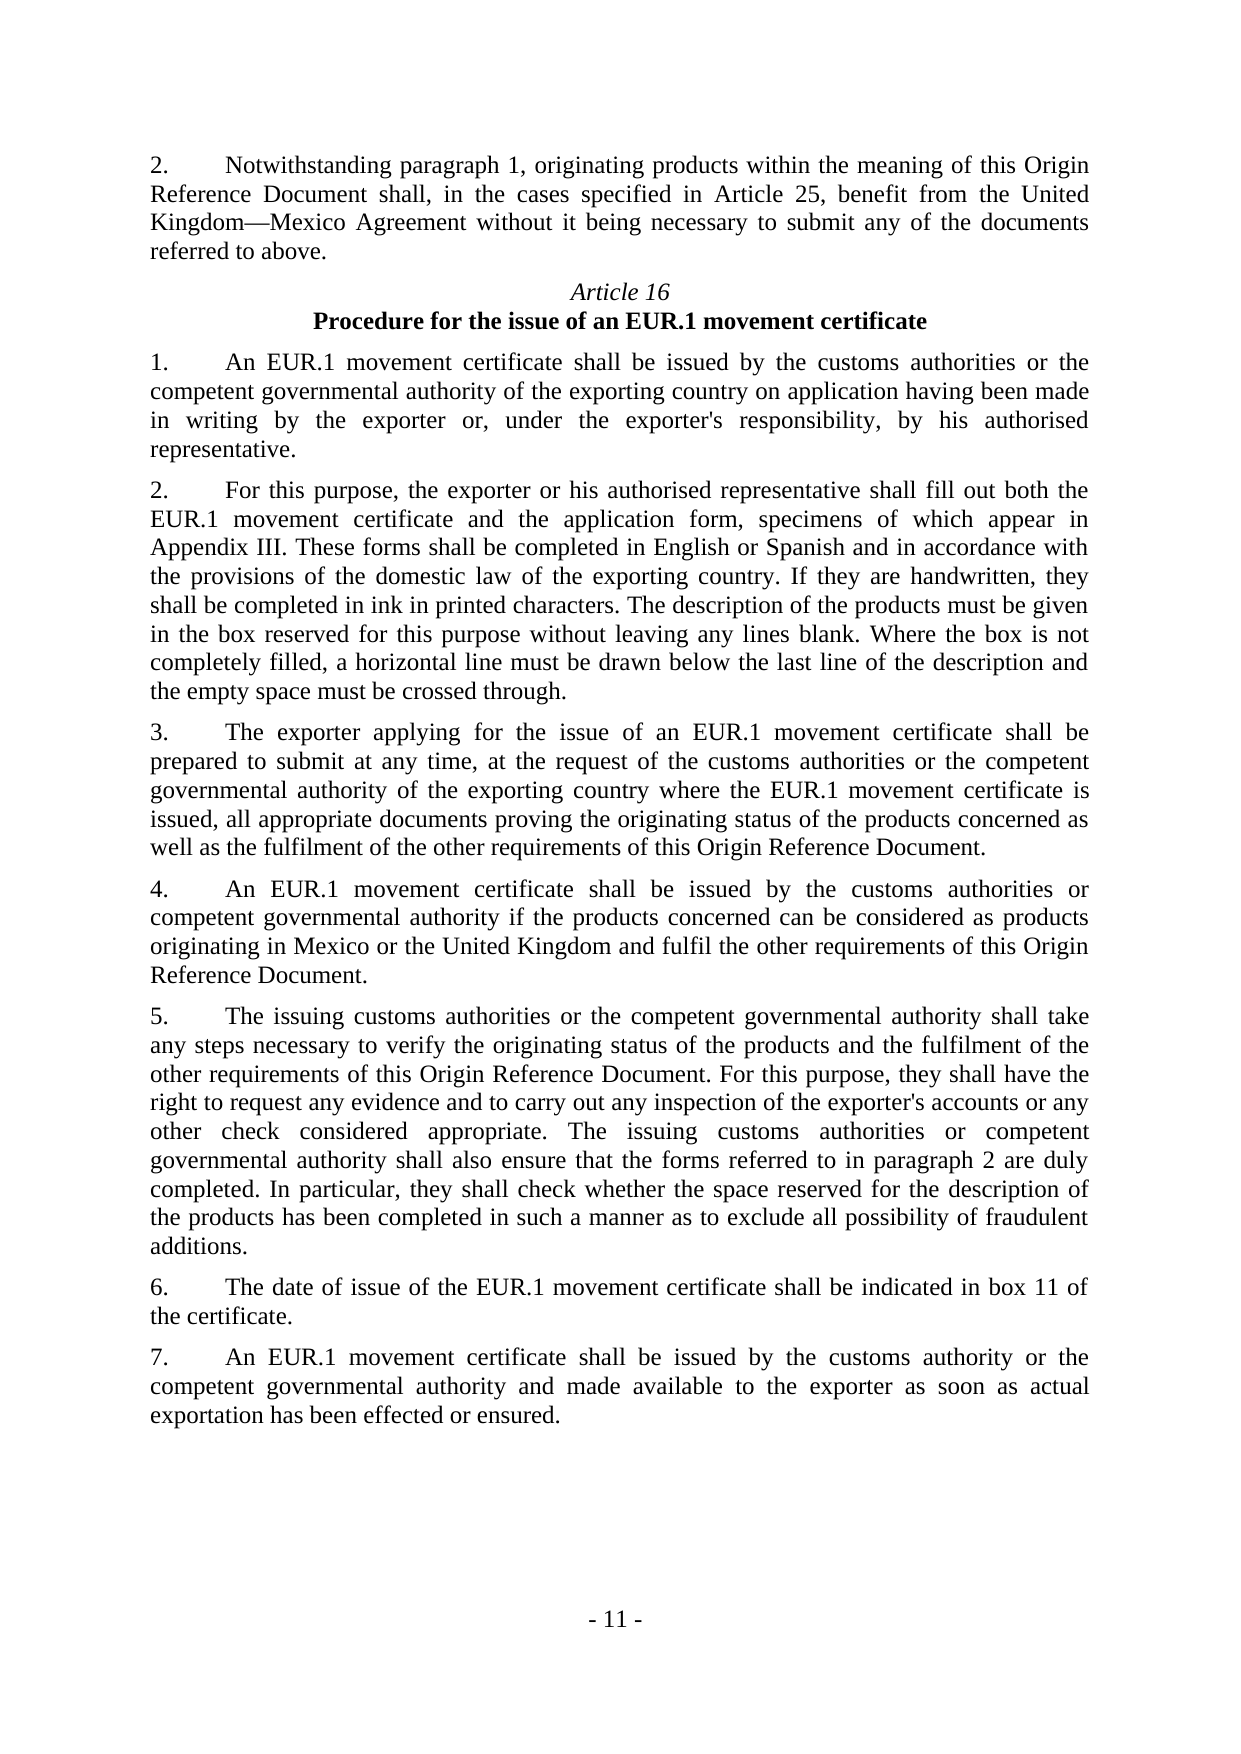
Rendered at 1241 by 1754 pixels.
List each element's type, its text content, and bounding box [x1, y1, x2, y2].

list The exporter applying for the issue of an EUR.1 movement certificate shall be prepared to submit at any time, at the request of the customs authorities or the competent governmental authority of the exporting country where the EUR.1 movement certificate is issued, all appropriate documents proving the originating status of the products concerned as well as the fulfilment of the other requirements of this Origin Reference Document. [150, 717, 1090, 861]
list Procedure for the issue of an EUR.1 movement certificate [150, 277, 1090, 335]
list For this purpose, the exporter or his authorised representative shall fill out both the EUR.1 movement certificate and the application form, specimens of which appear in Appendix III. These forms shall be completed in English or Spanish and in accordance with the provisions of the domestic law of the exporting country. If they are handwritten, they shall be completed in ink in printed characters. The description of the products must be given in the box reserved for this purpose without leaving any lines blank. Where the box is not completely filled, a horizontal line must be drawn below the last line of the description and the empty space must be crossed through. [150, 475, 1090, 705]
list An EUR.1 movement certificate shall be issued by the customs authorities or competent governmental authority if the products concerned can be considered as products originating in Mexico or the United Kingdom and fulfil the other requirements of this Origin Reference Document. [150, 874, 1090, 989]
list The issuing customs authorities or the competent governmental authority shall take any steps necessary to verify the originating status of the products and the fulfilment of the other requirements of this Origin Reference Document. For this purpose, they shall have the right to request any evidence and to carry out any inspection of the exporter's accounts or any other check considered appropriate. The issuing customs authorities or competent governmental authority shall also ensure that the forms referred to in paragraph 2 are duly completed. In particular, they shall check whether the space reserved for the description of the products has been completed in such a manner as to exclude all possibility of fraudulent additions. [150, 1001, 1090, 1260]
list An EUR.1 movement certificate shall be issued by the customs authorities or the competent governmental authority of the exporting country on application having been made in writing by the exporter or, under the exporter's responsibility, by his authorised representative. [150, 347, 1090, 462]
list An EUR.1 movement certificate shall be issued by the customs authority or the competent governmental authority and made available to the exporter as soon as actual exportation has been effected or ensured. [150, 1342, 1090, 1429]
list Notwithstanding paragraph 1, originating products within the meaning of this Origin Reference Document shall, in the cases specified in Article 25, benefit from the United Kingdom—Mexico Agreement without it being necessary to submit any of the documents referred to above. [150, 150, 1090, 265]
list The date of issue of the EUR.1 movement certificate shall be indicated in box 11 of the certificate. [150, 1272, 1090, 1330]
